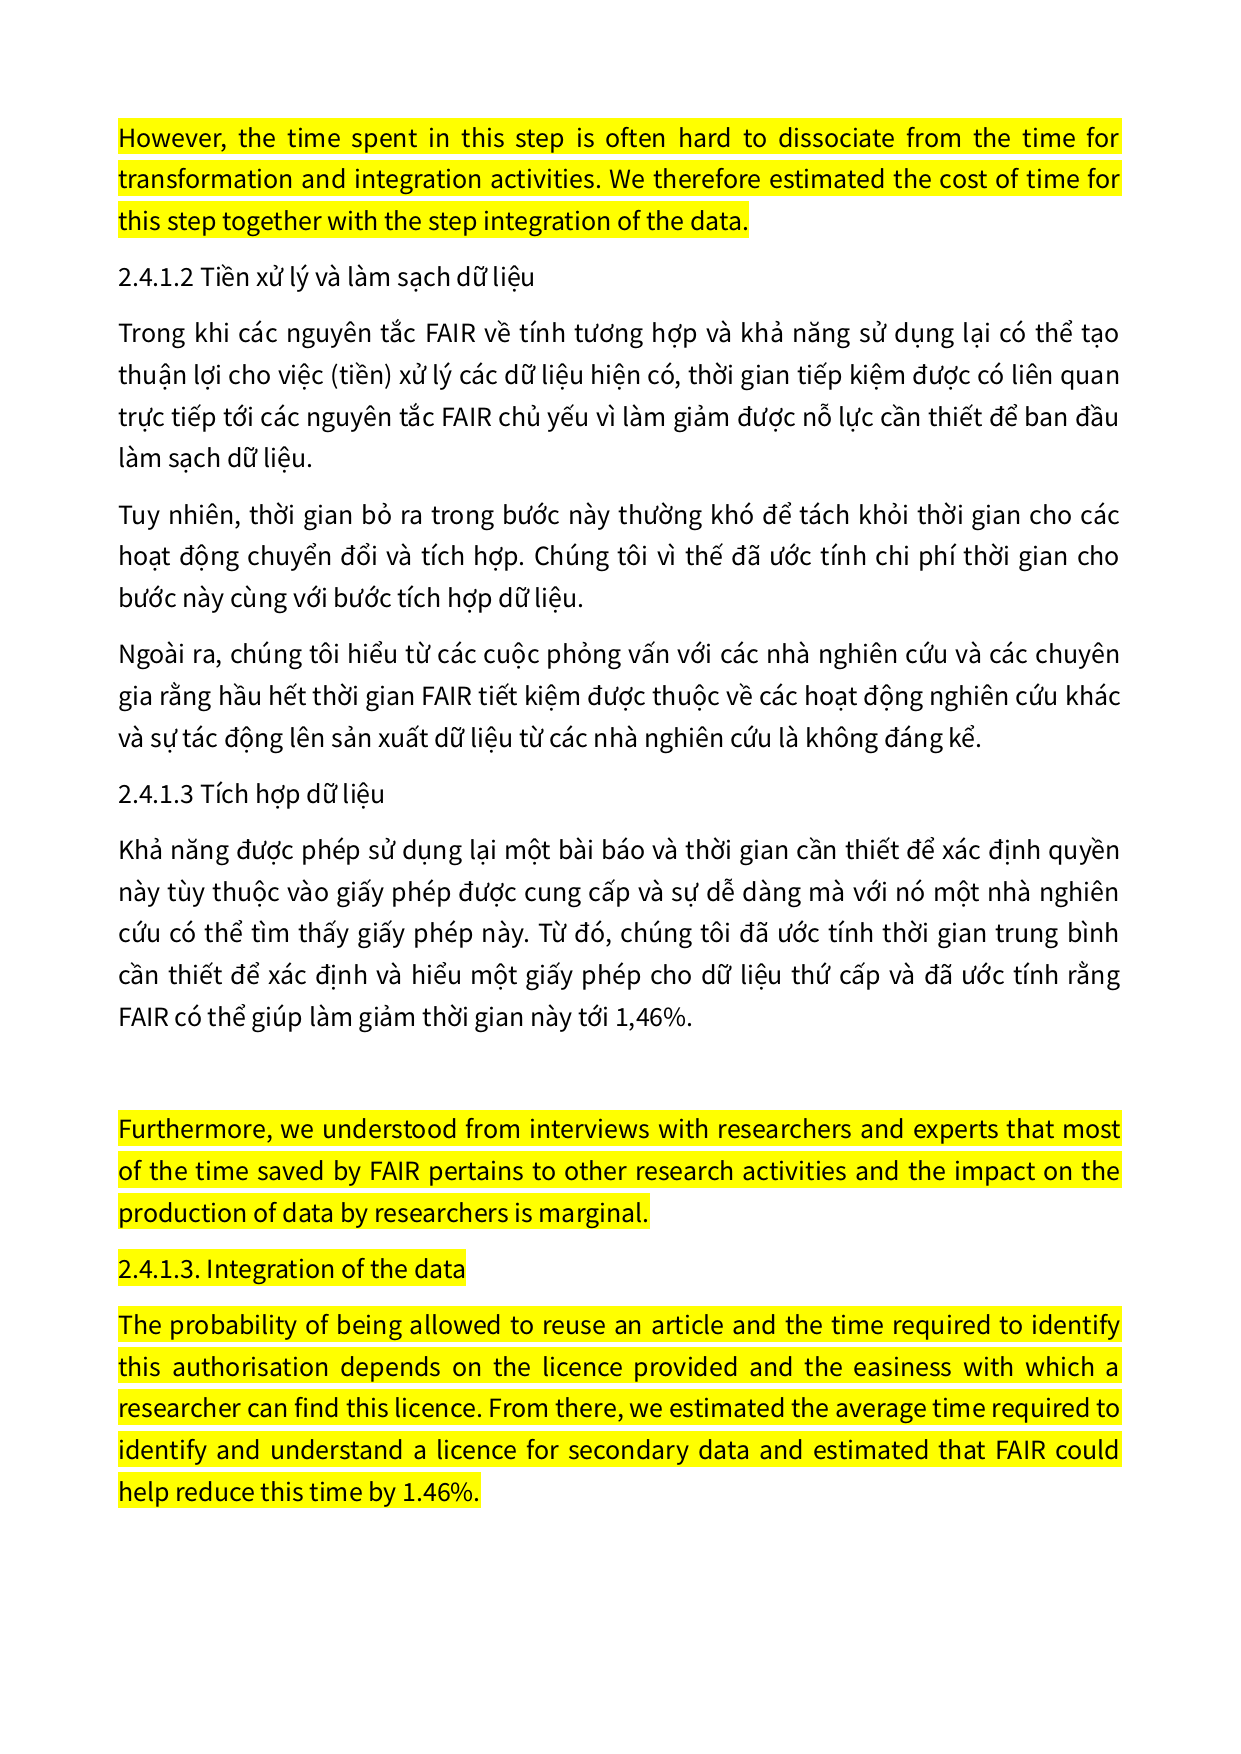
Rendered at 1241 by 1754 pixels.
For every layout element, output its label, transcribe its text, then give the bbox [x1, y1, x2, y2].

text 2.4.1.3 Tích hợp dữ liệu [118, 774, 1122, 811]
text Ngoài ra, chúng tôi hiểu từ các cuộc phỏng vấn với các nhà nghiên cứu và các chuyên gia rằng hầu hết thời gian FAIR tiết kiệm được thuộc về các hoạt động nghiên cứu khác và sự tác động lên sản xuất dữ liệu từ các nhà nghiên cứu là không đáng kể. [118, 635, 1122, 754]
text Tuy nhiên, thời gian bỏ ra trong bước này thường khó để tách khỏi thời gian cho các hoạt động chuyển đổi và tích hợp. Chúng tôi vì thế đã ước tính chi phí thời gian cho bước này cùng với bước tích hợp dữ liệu. [118, 495, 1122, 615]
text 2.4.1.2 Tiền xử lý và làm sạch dữ liệu [118, 258, 1122, 294]
text 2.4.1.3. Integration of the data [118, 1249, 1122, 1286]
text Khả năng được phép sử dụng lại một bài báo và thời gian cần thiết để xác định quyền này tùy thuộc vào giấy phép được cung cấp và sự dễ dàng mà với nó một nhà nghiên cứu có thể tìm thấy giấy phép này. Từ đó, chúng tôi đã ước tính thời gian trung bình cần thiết để xác định và hiểu một giấy phép cho dữ liệu thứ cấp và đã ước tính rằng FAIR có thể giúp làm giảm thời gian này tới 1,46%. [118, 831, 1122, 1033]
text Furthermore, we understood from interviews with researchers and experts that most of the time saved by FAIR pertains to other research activities and the impact on the production of data by researchers is marginal. [118, 1110, 1122, 1229]
text The probability of being allowed to reuse an article and the time required to identify this authorisation depends on the licence provided and the easiness with which a researcher can find this licence. From there, we estimated the average time required to identify and understand a licence for secondary data and estimated that FAIR could help reduce this time by 1.46%. [118, 1306, 1122, 1508]
text Trong khi các nguyên tắc FAIR về tính tương hợp và khả năng sử dụng lại có thể tạo thuận lợi cho việc (tiền) xử lý các dữ liệu hiện có, thời gian tiếp kiệm được có liên quan trực tiếp tới các nguyên tắc FAIR chủ yếu vì làm giảm được nỗ lực cần thiết để ban đầu làm sạch dữ liệu. [118, 314, 1122, 475]
text However, the time spent in this step is often hard to dissociate from the time for transformation and integration activities. We therefore estimated the cost of time for this step together with the step integration of the data. [118, 118, 1122, 238]
